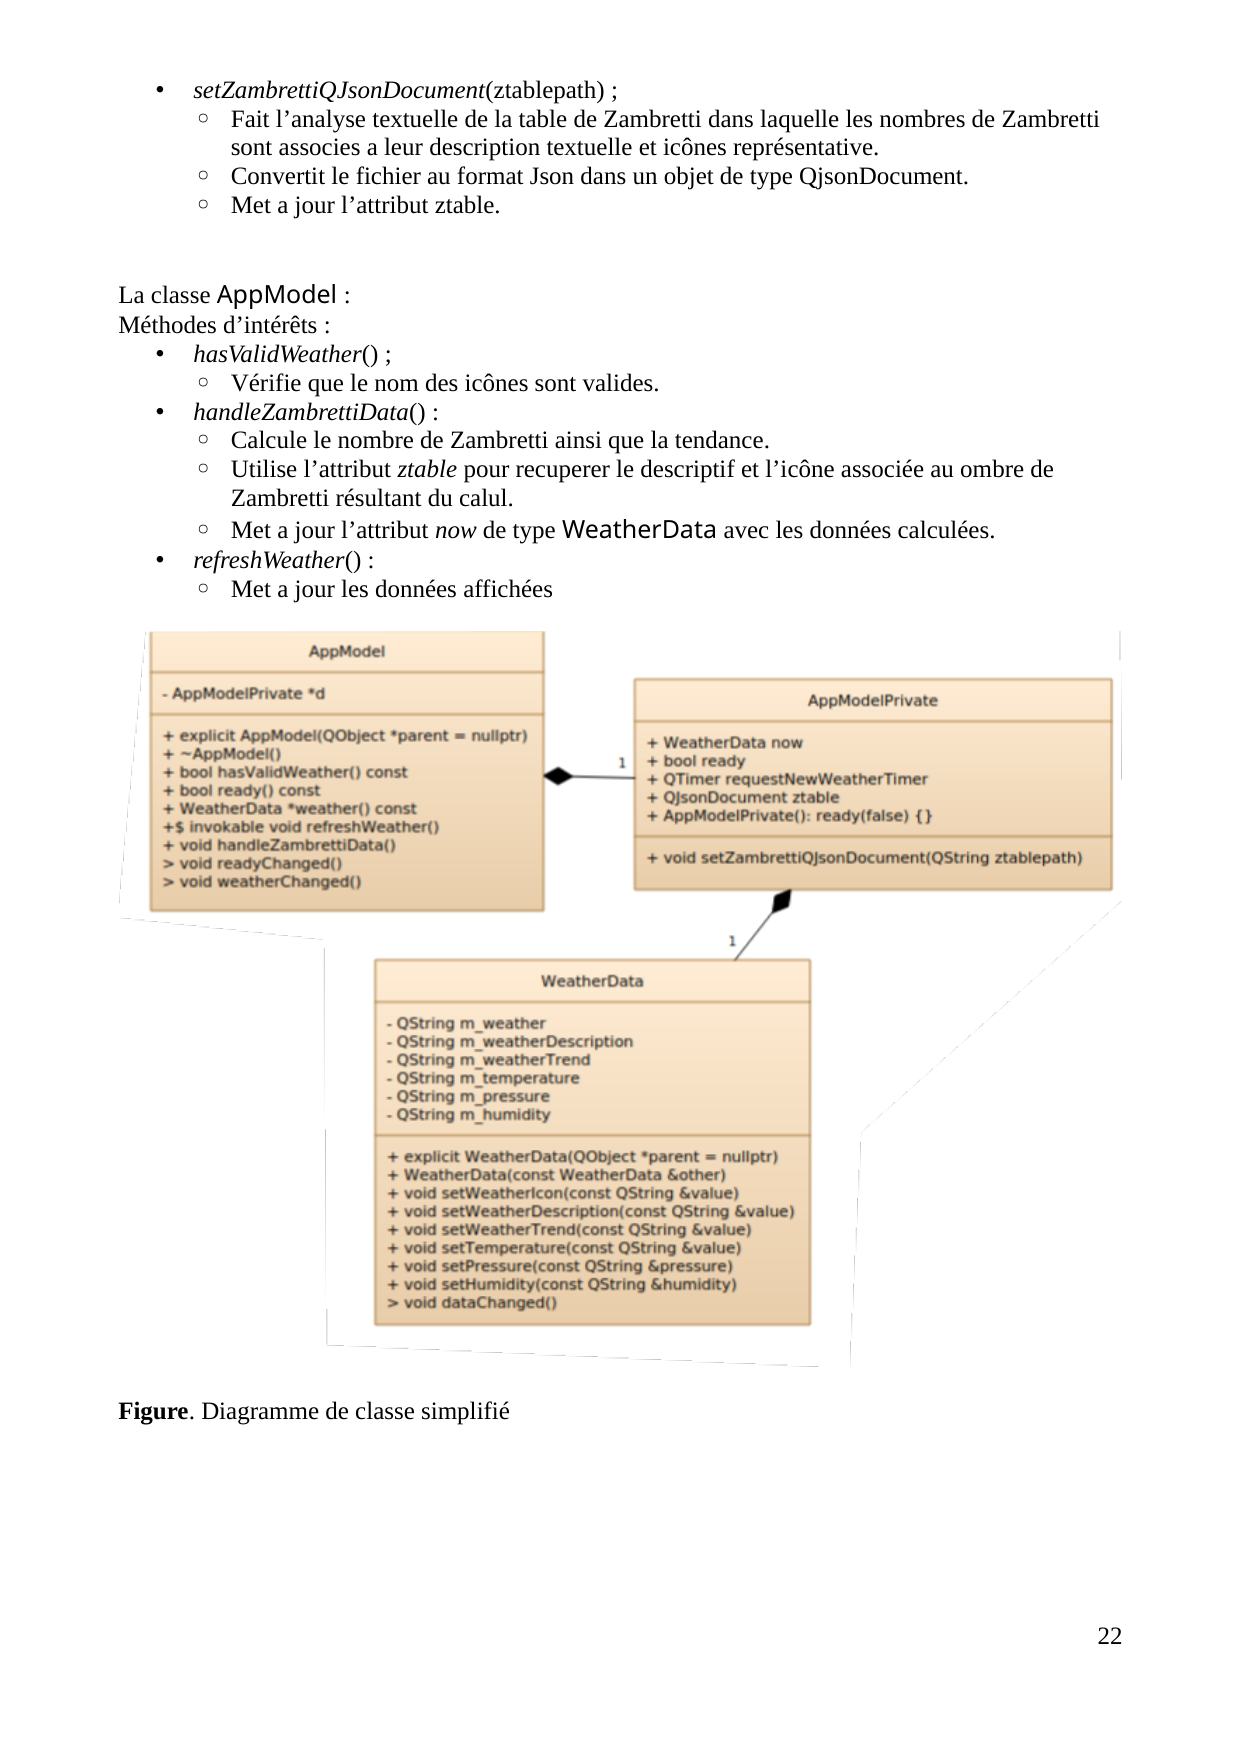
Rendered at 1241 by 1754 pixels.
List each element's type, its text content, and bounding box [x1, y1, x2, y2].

list hasValidWeather() ; [156, 339, 1122, 368]
list Convertit le fichier au format Json dans un objet de type QjsonDocument. [193, 161, 1122, 190]
list refreshWeather() : [156, 546, 1122, 574]
list Vérifie que le nom des icônes sont valides. [193, 368, 1122, 397]
list setZambrettiQJsonDocument(ztablepath) ; [156, 75, 1122, 104]
text La classe AppModel : [118, 276, 1122, 310]
text Méthodes d’intérêts : [118, 310, 1122, 339]
list Fait l’analyse textuelle de la table de Zambretti dans laquelle les nombres de Zambretti sont associes a leur description textuelle et icônes représentative. [193, 104, 1122, 161]
list Met a jour les données affichées [193, 574, 1122, 603]
list handleZambrettiData() : [156, 397, 1122, 425]
list Met a jour l’attribut ztable. [193, 190, 1122, 219]
list Calcule le nombre de Zambretti ainsi que la tendance. [193, 425, 1122, 454]
list Met a jour l’attribut now de type WeatherData avec les données calculées. [193, 512, 1122, 546]
text Figure. Diagramme de classe simplifié [118, 1396, 1122, 1425]
list Utilise l’attribut ztable pour recuperer le descriptif et l’icône associée au ombre de Zambretti résultant du calul. [193, 454, 1122, 512]
